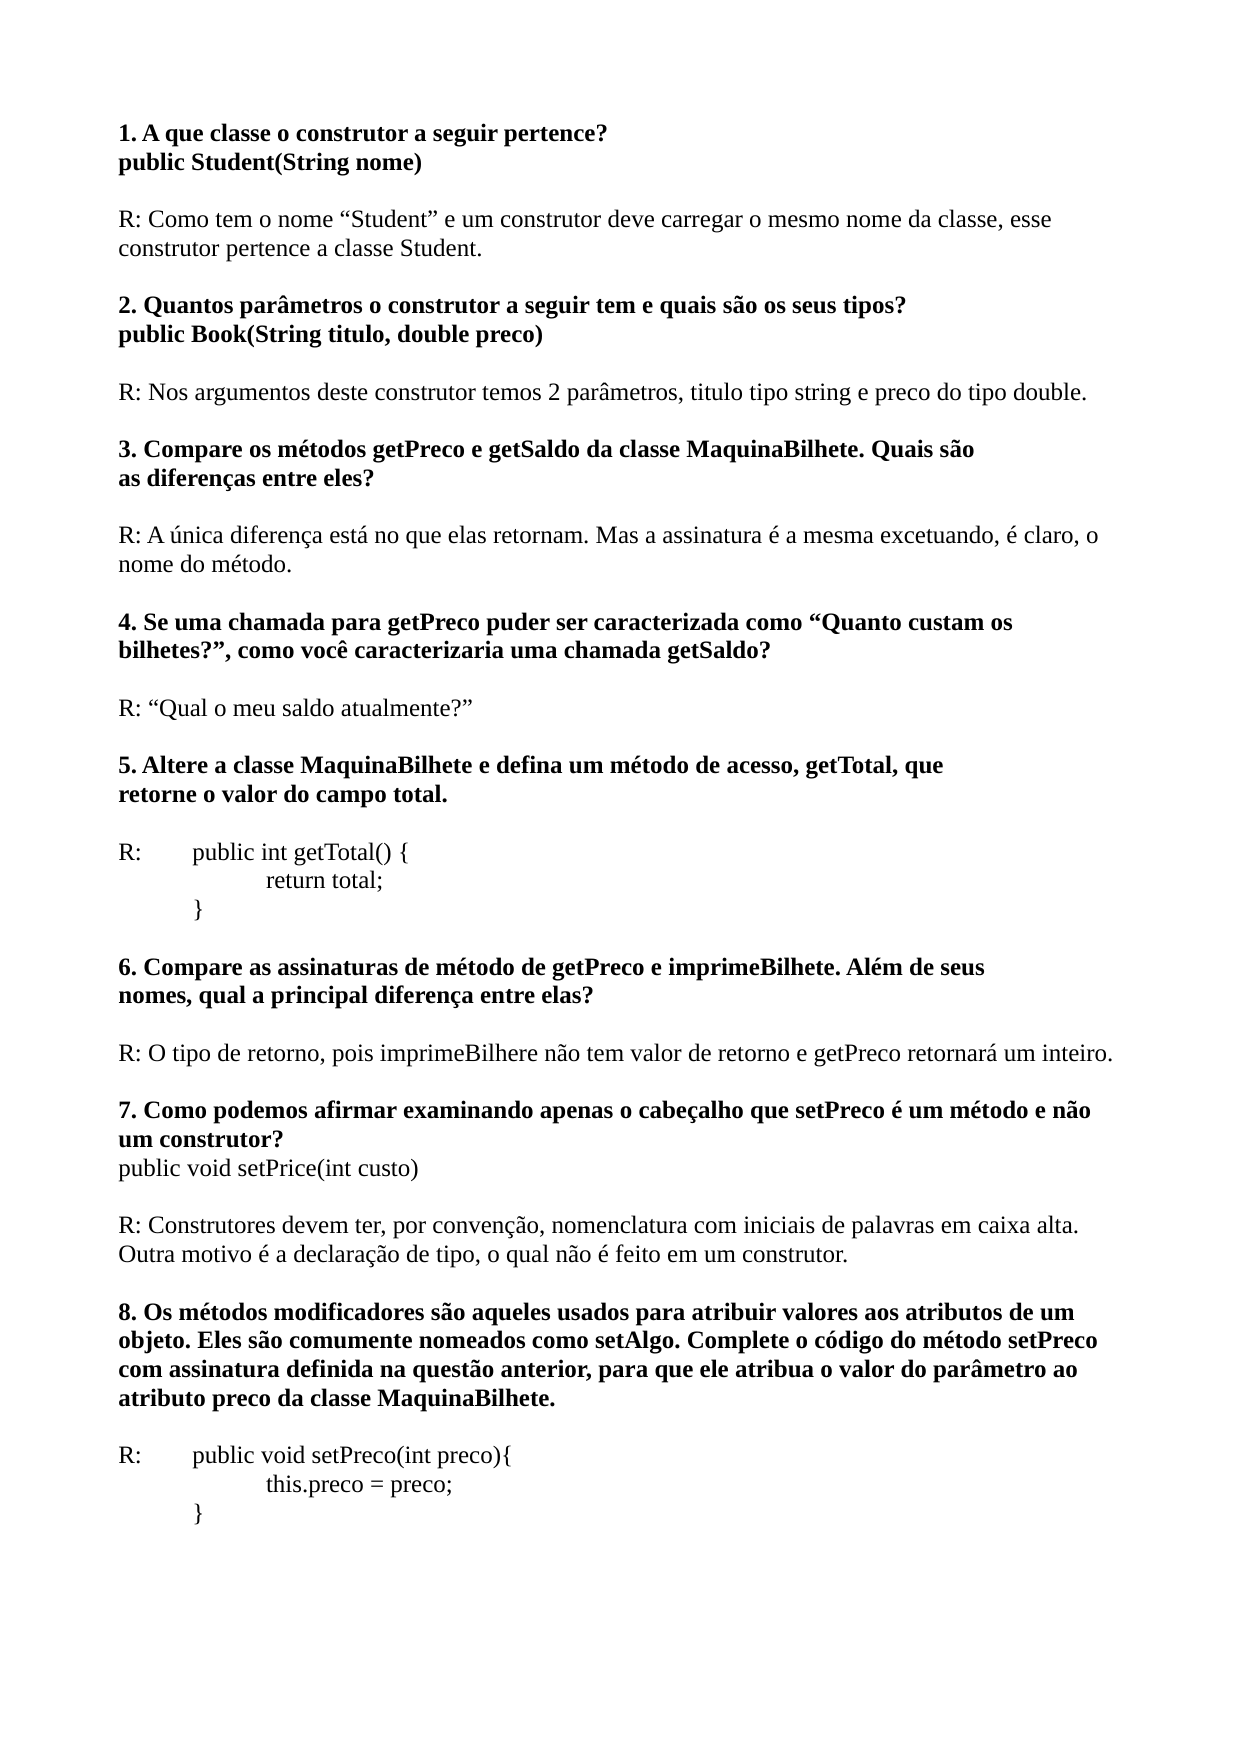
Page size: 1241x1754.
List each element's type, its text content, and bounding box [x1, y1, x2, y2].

text public void setPrice(int custo) [118, 1153, 1122, 1182]
text R: public int getTotal() { [118, 837, 1122, 866]
text 7. Como podemos afirmar examinando apenas o cabeçalho que setPreco é um método e não um construtor? [118, 1096, 1122, 1153]
text return total; [118, 866, 1122, 894]
text nomes, qual a principal diferença entre elas? [118, 981, 1122, 1009]
text R: public void setPreco(int preco){ [118, 1441, 1122, 1469]
text R: Construtores devem ter, por convenção, nomenclatura com iniciais de palavras em caixa alta. Outra motivo é a declaração de tipo, o qual não é feito em um construtor. [118, 1211, 1122, 1268]
text as diferenças entre eles? [118, 463, 1122, 492]
text 3. Compare os métodos getPreco e getSaldo da classe MaquinaBilhete. Quais são [118, 434, 1122, 463]
text R: A única diferença está no que elas retornam. Mas a assinatura é a mesma excetuando, é claro, o nome do método. [118, 521, 1122, 578]
text 8. Os métodos modificadores são aqueles usados para atribuir valores aos atributos de um objeto. Eles são comumente nomeados como setAlgo. Complete o código do método setPreco com assinatura definida na questão anterior, para que ele atribua o valor do parâmetro ao atributo preco da classe MaquinaBilhete. [118, 1297, 1122, 1412]
text 1. A que classe o construtor a seguir pertence? [118, 118, 1122, 147]
text 6. Compare as assinaturas de método de getPreco e imprimeBilhete. Além de seus [118, 952, 1122, 981]
text public Book(String titulo, double preco) [118, 319, 1122, 348]
text 2. Quantos parâmetros o construtor a seguir tem e quais são os seus tipos? [118, 291, 1122, 319]
text } [118, 894, 1122, 923]
text } [118, 1498, 1122, 1527]
text this.preco = preco; [118, 1469, 1122, 1498]
text 4. Se uma chamada para getPreco puder ser caracterizada como “Quanto custam os [118, 607, 1122, 636]
text R: Como tem o nome “Student” e um construtor deve carregar o mesmo nome da classe, esse construtor pertence a classe Student. [118, 204, 1122, 262]
text R: Nos argumentos deste construtor temos 2 parâmetros, titulo tipo string e preco do tipo double. [118, 377, 1122, 406]
text R: O tipo de retorno, pois imprimeBilhere não tem valor de retorno e getPreco retornará um inteiro. [118, 1038, 1122, 1067]
text bilhetes?”, como você caracterizaria uma chamada getSaldo? [118, 636, 1122, 664]
text retorne o valor do campo total. [118, 779, 1122, 808]
text R: “Qual o meu saldo atualmente?” [118, 693, 1122, 722]
text 5. Altere a classe MaquinaBilhete e defina um método de acesso, getTotal, que [118, 751, 1122, 779]
text public Student(String nome) [118, 147, 1122, 176]
